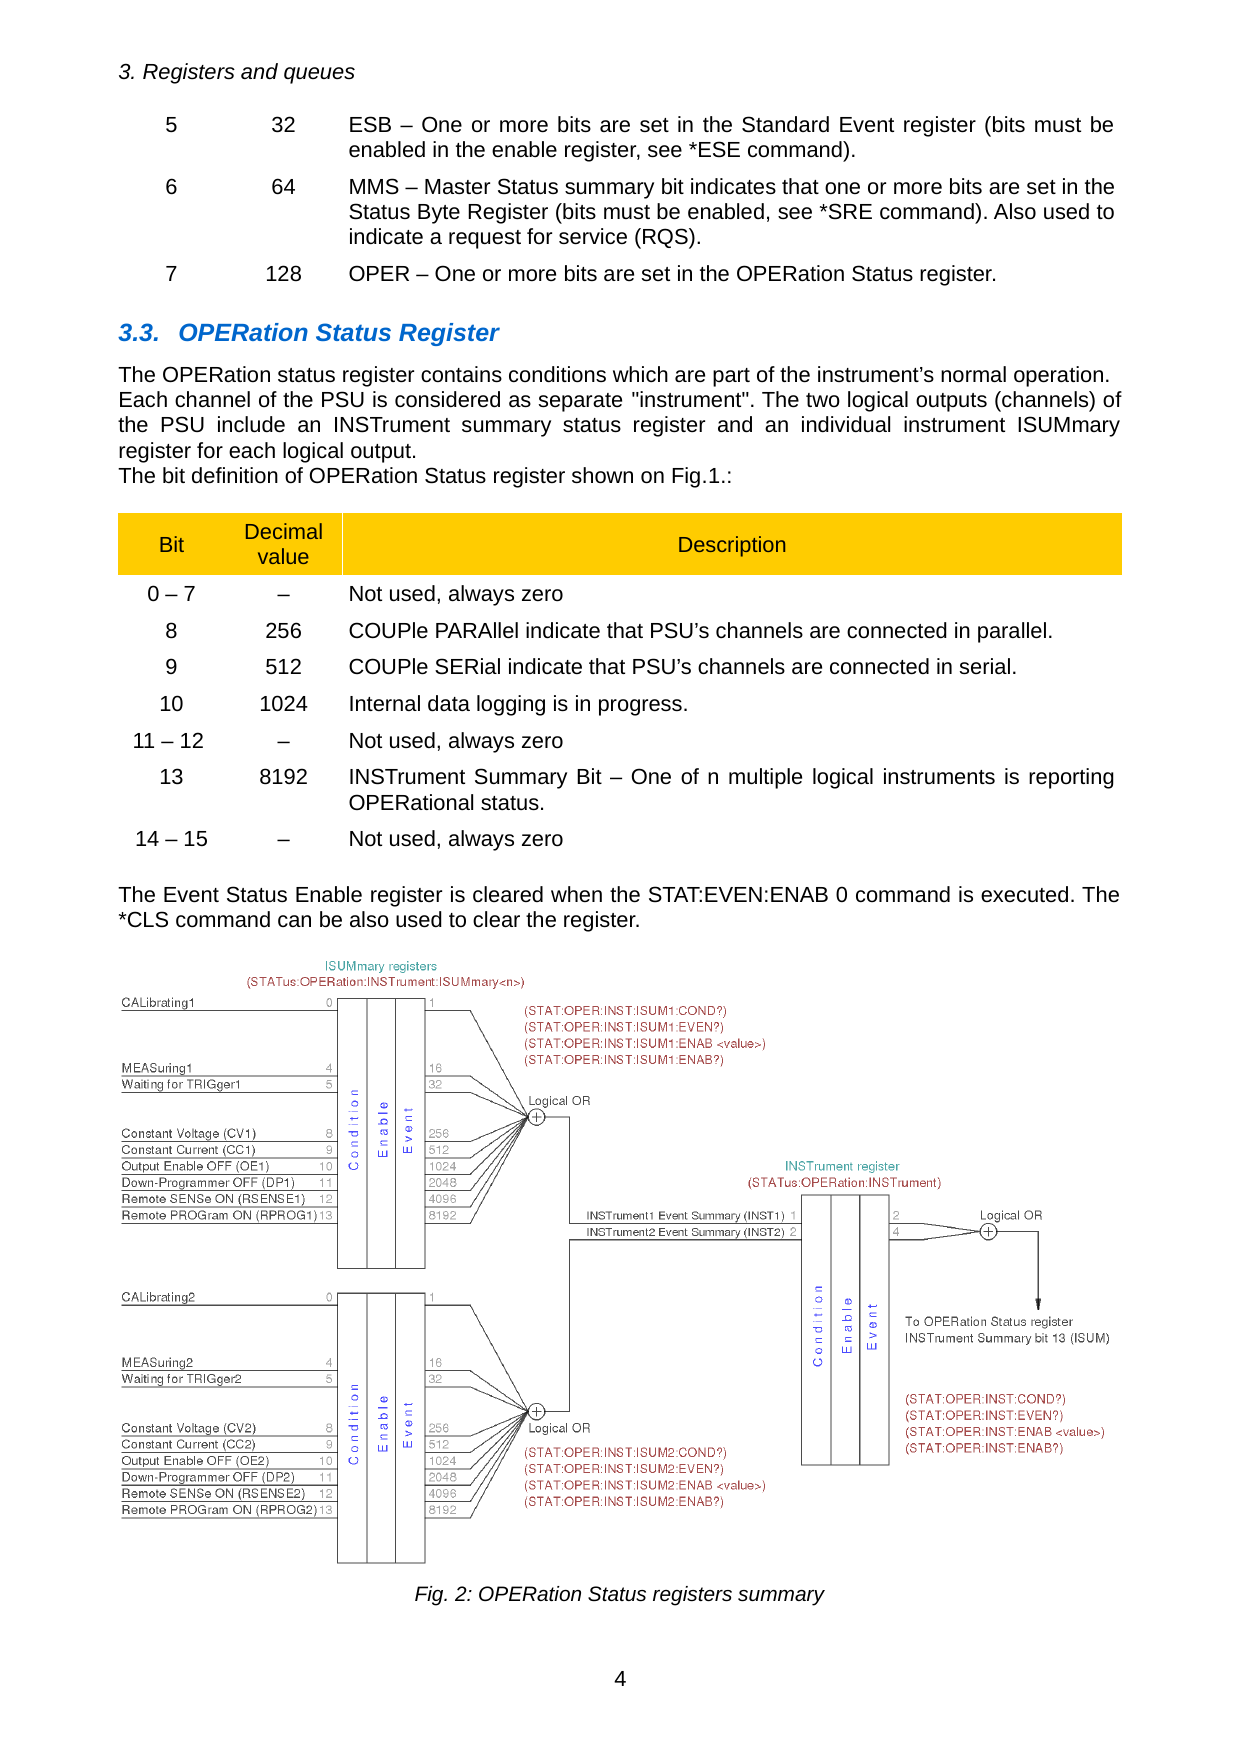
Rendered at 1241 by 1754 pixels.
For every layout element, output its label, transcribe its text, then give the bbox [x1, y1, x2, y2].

text Each channel of the PSU is considered as separate "instrument". The two logical outputs (channels) of the PSU include an INSTrument summary status register and an individual instrument ISUMmary register for each logical output. [118, 387, 1122, 463]
table_cell Not used, always zero [343, 820, 1122, 857]
table_cell 8 [118, 612, 224, 648]
table_cell 14 – 15 [118, 820, 224, 857]
table_cell 1024 [224, 685, 342, 722]
table_cell 256 [224, 612, 342, 648]
table_cell – [224, 575, 342, 612]
picture [118, 957, 1123, 1564]
table_cell Not used, always zero [343, 722, 1122, 758]
subtitle OPERation Status Register [118, 318, 1122, 347]
table_cell 8192 [224, 759, 342, 820]
table_cell 9 [118, 649, 224, 685]
table_cell 32 [224, 106, 342, 168]
table_header Decimal value [224, 513, 342, 575]
text The OPERation status register contains conditions which are part of the instrument’s normal operation. [118, 362, 1122, 387]
table_cell Not used, always zero [343, 575, 1122, 612]
table_cell 13 [118, 759, 224, 820]
table_cell COUPle SERial indicate that PSU’s channels are connected in serial. [343, 649, 1122, 685]
table_cell 6 [118, 168, 224, 255]
table_cell 0 – 7 [118, 575, 224, 612]
table_cell ESB – One or more bits are set in the Standard Event register (bits must be enabled in the enable register, see *ESE command). [343, 106, 1122, 168]
table_cell INSTrument Summary Bit – One of n multiple logical instruments is reporting OPERational status. [343, 759, 1122, 820]
table_cell 11 – 12 [118, 722, 224, 758]
table_cell 512 [224, 649, 342, 685]
table_cell – [224, 820, 342, 857]
table_header Bit [118, 513, 224, 575]
table_cell OPER – One or more bits are set in the OPERation Status register. [343, 255, 1122, 292]
table_cell 10 [118, 685, 224, 722]
table_cell Internal data logging is in progress. [343, 685, 1122, 722]
text The bit definition of OPERation Status register shown on Fig.1.: [118, 463, 1122, 488]
table_cell MMS – Master Status summary bit indicates that one or more bits are set in the Status Byte Register (bits must be enabled, see *SRE command). Also used to indicate a request for service (RQS). [343, 168, 1122, 255]
table_cell 64 [224, 168, 342, 255]
text Fig. 2: OPERation Status registers summary [118, 1564, 1122, 1606]
table_cell 128 [224, 255, 342, 292]
table_cell 5 [118, 106, 224, 168]
text The Event Status Enable register is cleared when the STAT:EVEN:ENAB 0 command is executed. The *CLS command can be also used to clear the register. [118, 882, 1122, 933]
table_cell – [224, 722, 342, 758]
table_cell COUPle PARAllel indicate that PSU’s channels are connected in parallel. [343, 612, 1122, 648]
table_cell 7 [118, 255, 224, 292]
table_header Description [343, 513, 1122, 575]
